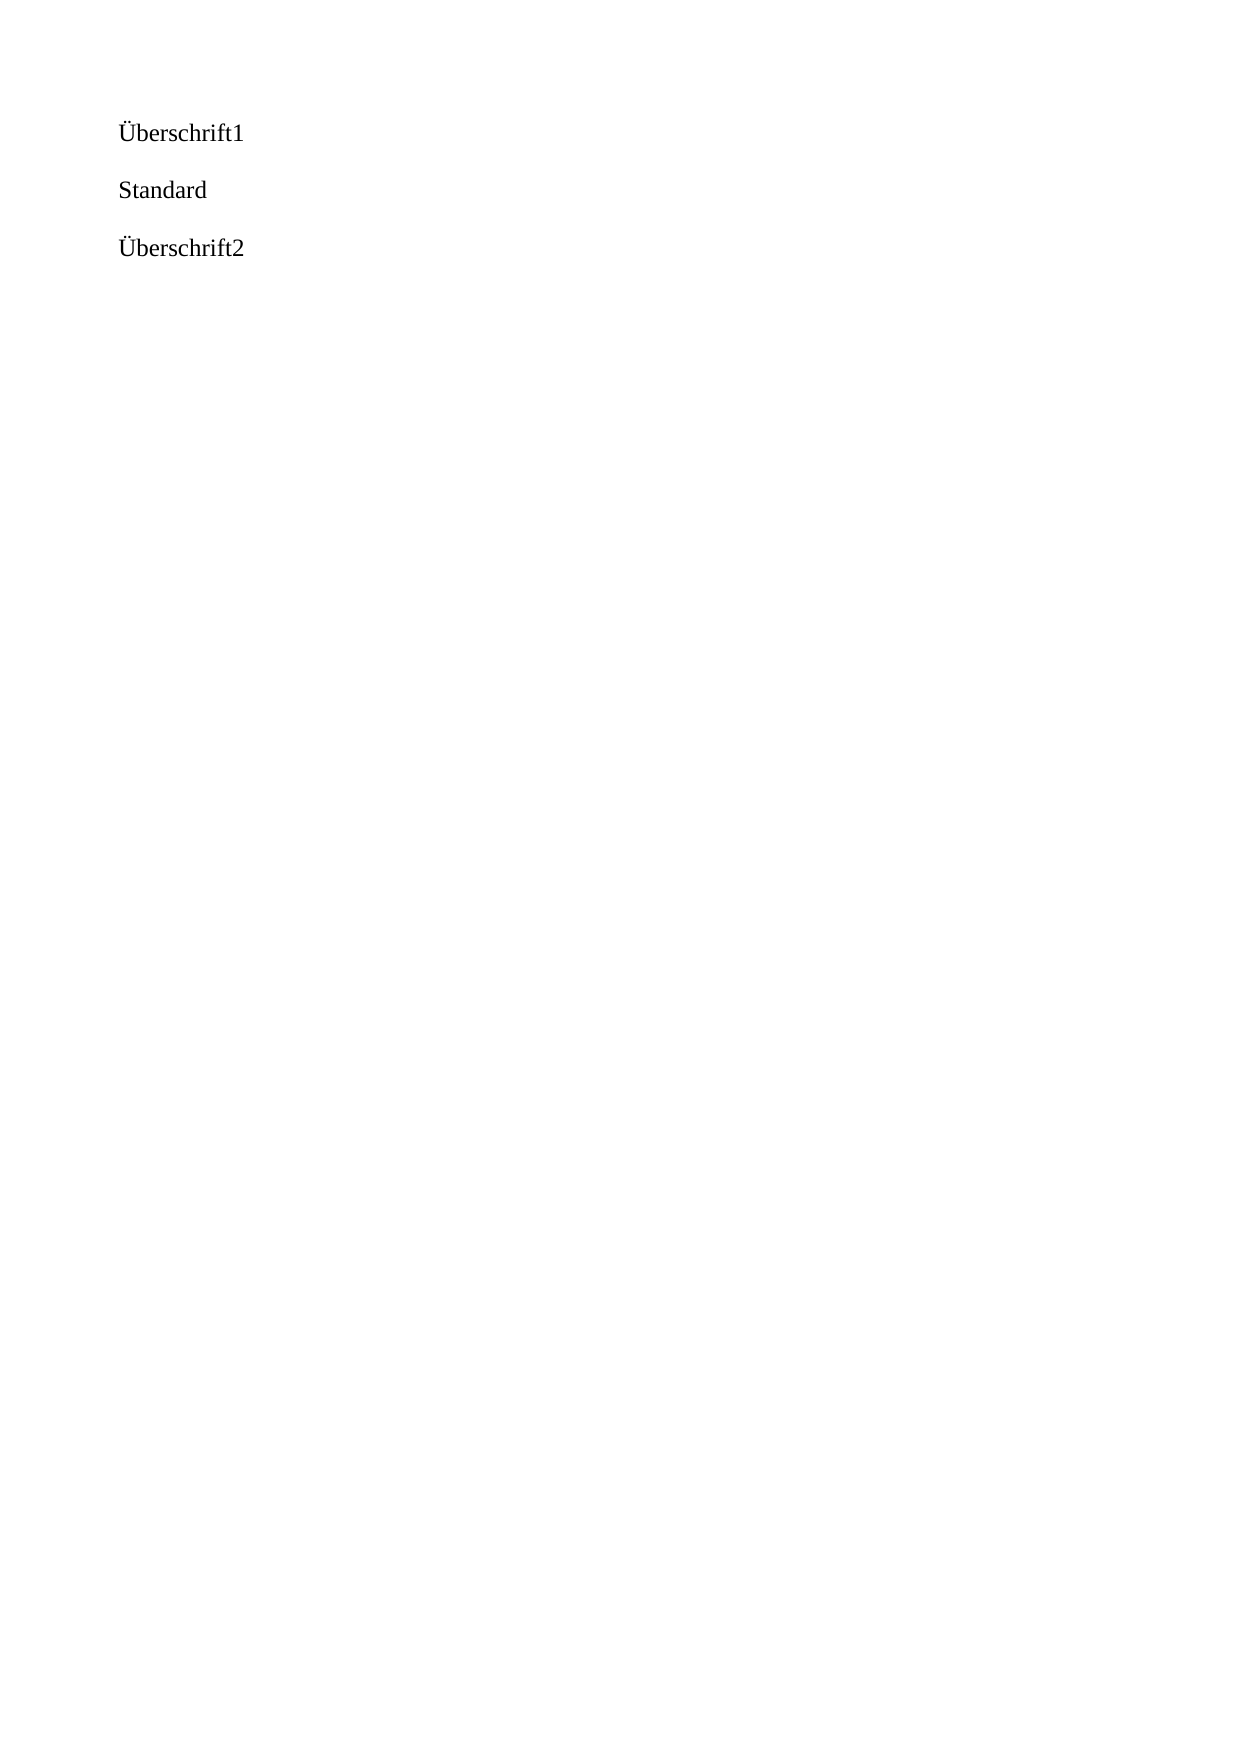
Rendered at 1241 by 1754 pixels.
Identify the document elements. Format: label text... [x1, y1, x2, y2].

text Standard [118, 176, 1122, 204]
text Überschrift1 [118, 118, 1122, 147]
text Überschrift2 [118, 233, 1122, 262]
